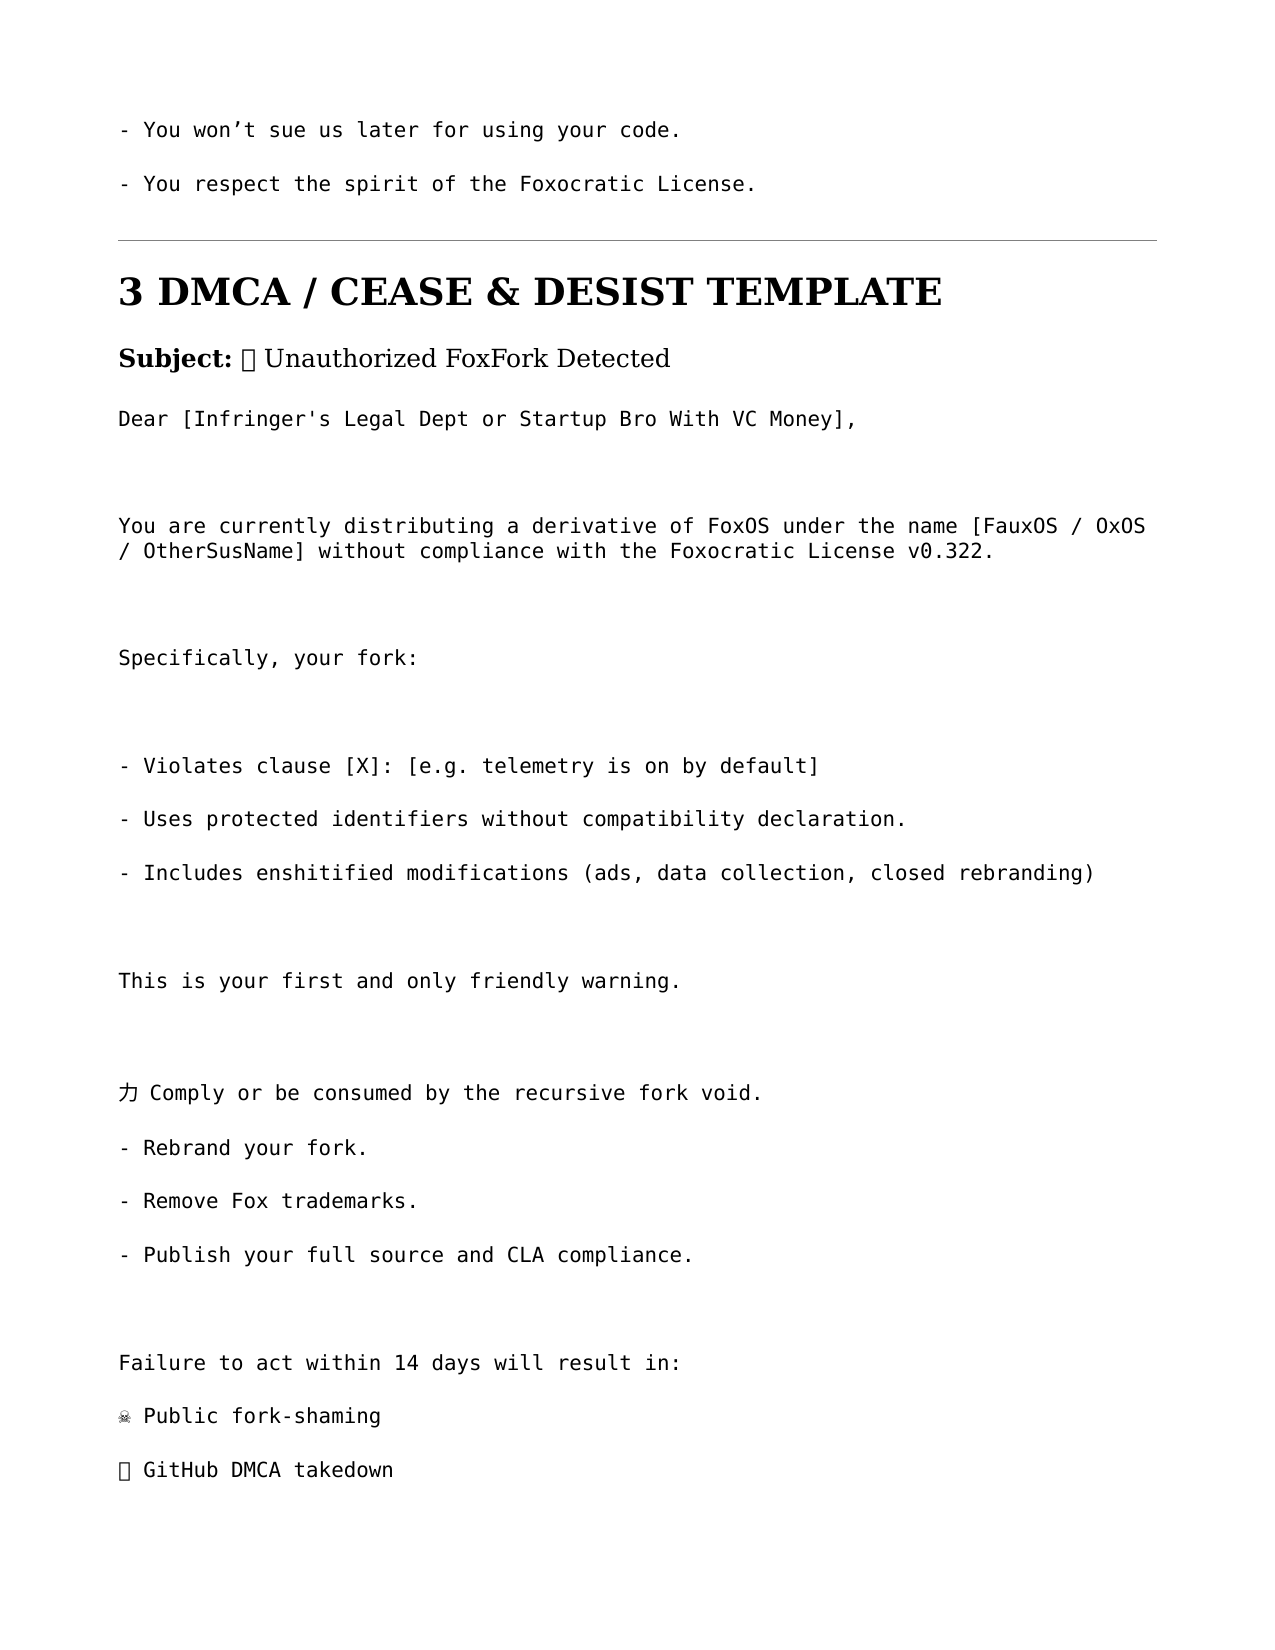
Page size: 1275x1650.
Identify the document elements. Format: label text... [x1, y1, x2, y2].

text - Publish your full source and CLA compliance. [118, 1243, 1157, 1268]
text You are currently distributing a derivative of FoxOS under the name [FauxOS / OxOS / OtherSusName] without compliance with the Foxocratic License v0.322. [118, 514, 1157, 563]
text - Uses protected identifiers without compatibility declaration. [118, 807, 1157, 832]
text  GitHub DMCA takedown [118, 1458, 1157, 1483]
subtitle 3️⃣ DMCA / CEASE & DESIST TEMPLATE [118, 270, 1157, 314]
text This is your first and only friendly warning. [118, 969, 1157, 993]
text Dear [Infringer's Legal Dept or Startup Bro With VC Money], [118, 407, 1157, 431]
text Specifically, your fork: [118, 646, 1157, 670]
text - Includes enshitified modifications (ads, data collection, closed rebranding) [118, 861, 1157, 885]
text - You respect the spirit of the Foxocratic License. [118, 172, 1157, 196]
text - Remove Fox trademarks. [118, 1189, 1157, 1214]
text 力 Comply or be consumed by the recursive fork void. [118, 1076, 1157, 1106]
text ☠️ Public fork-shaming [118, 1404, 1157, 1429]
text Subject: ❌ Unauthorized FoxFork Detected [118, 344, 1157, 373]
text - Rebrand your fork. [118, 1136, 1157, 1160]
text - Violates clause [X]: [e.g. telemetry is on by default] [118, 754, 1157, 778]
text - You won’t sue us later for using your code. [118, 118, 1157, 142]
text Failure to act within 14 days will result in: [118, 1351, 1157, 1375]
